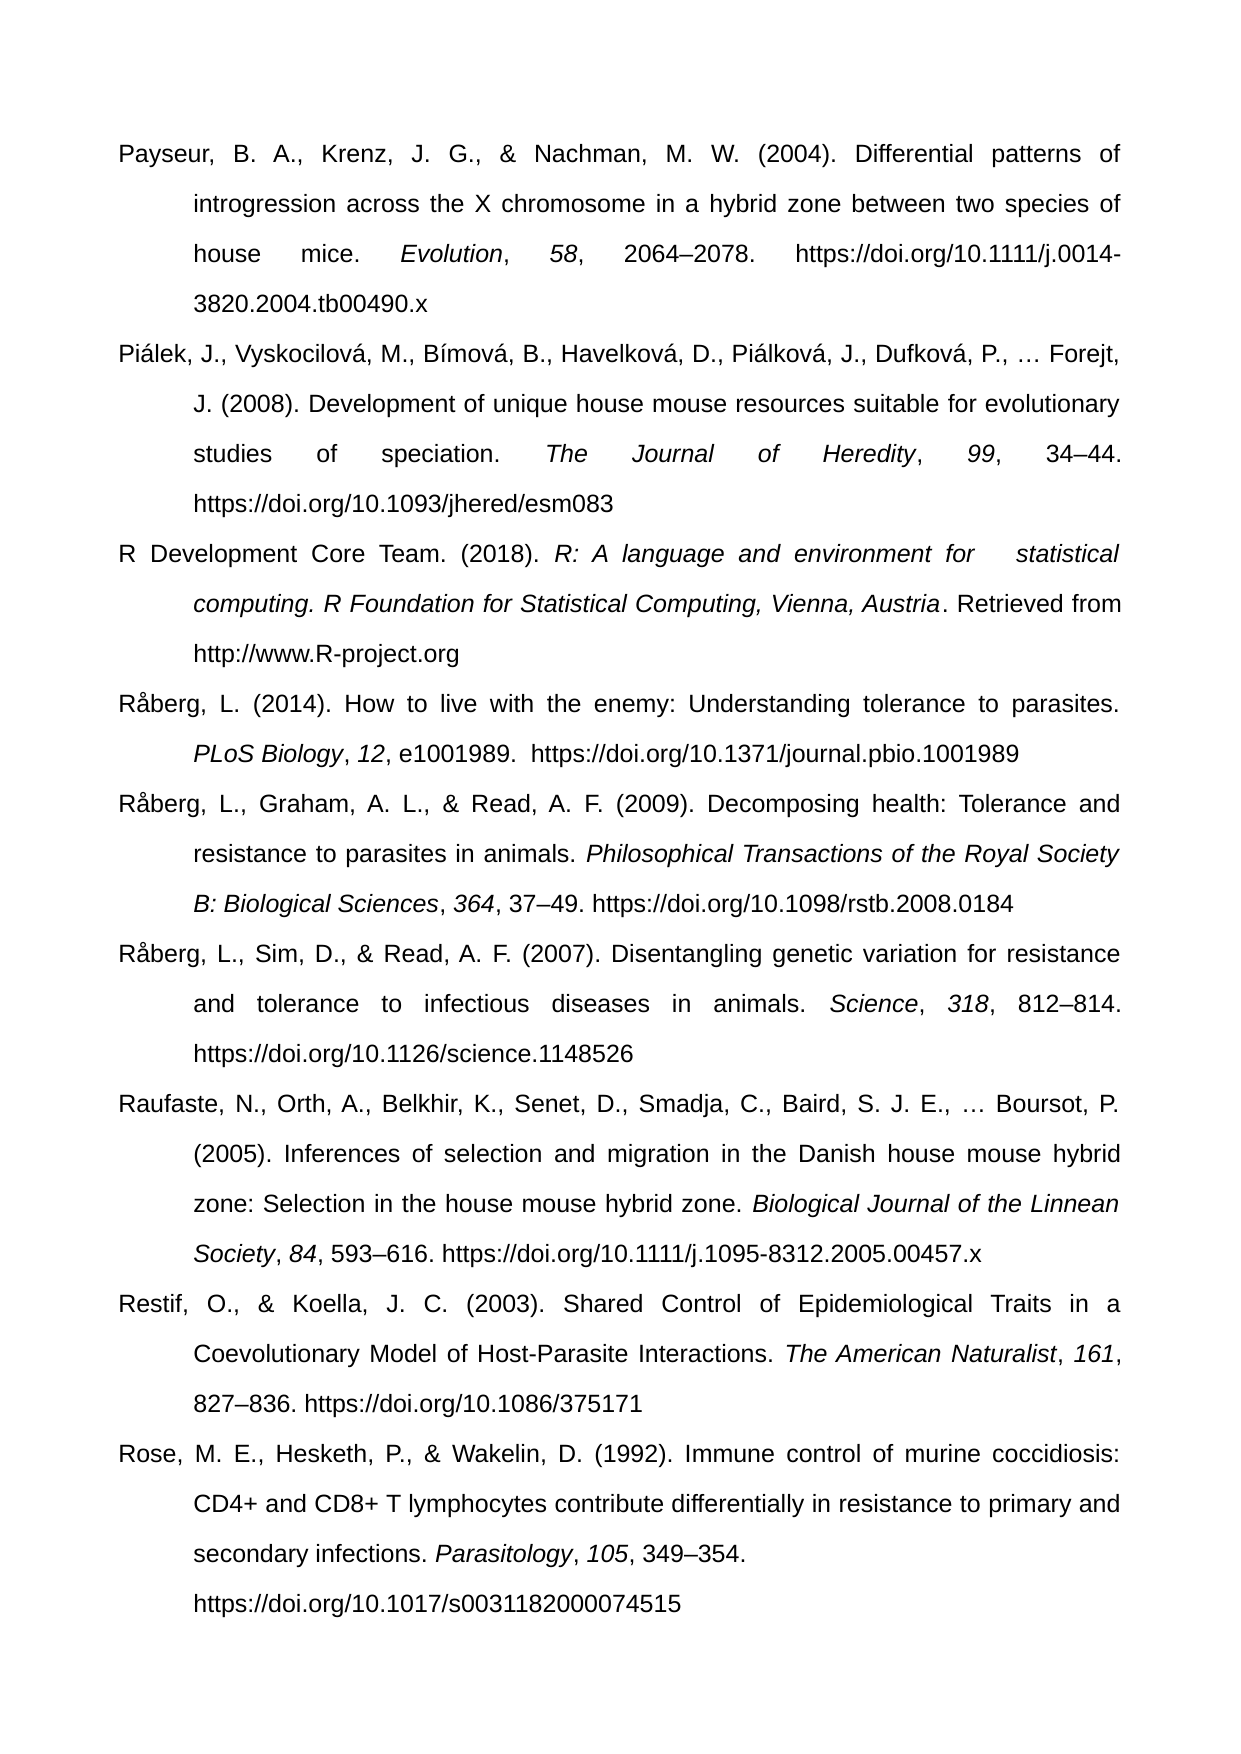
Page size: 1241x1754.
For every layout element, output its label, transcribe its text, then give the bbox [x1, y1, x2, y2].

text Råberg, L. (2014). How to live with the enemy: Understanding tolerance to parasites. PLoS Biology, 12, e1001989. https://doi.org/10.1371/journal.pbio.1001989 [118, 668, 1122, 768]
text Raufaste, N., Orth, A., Belkhir, K., Senet, D., Smadja, C., Baird, S. J. E., … Boursot, P. (2005). Inferences of selection and migration in the Danish house mouse hybrid zone: Selection in the house mouse hybrid zone. Biological Journal of the Linnean Society, 84, 593–616. https://doi.org/10.1111/j.1095-8312.2005.00457.x [118, 1068, 1122, 1268]
text Rose, M. E., Hesketh, P., & Wakelin, D. (1992). Immune control of murine coccidiosis: CD4+ and CD8+ T lymphocytes contribute differentially in resistance to primary and secondary infections. Parasitology, 105, 349–354. https://doi.org/10.1017/s0031182000074515 [118, 1418, 1122, 1618]
text R Development Core Team. (2018). R: A language and environment for statistical computing. R Foundation for Statistical Computing, Vienna, Austria. Retrieved from http://www.R-project.org [118, 518, 1122, 668]
text Payseur, B. A., Krenz, J. G., & Nachman, M. W. (2004). Differential patterns of introgression across the X chromosome in a hybrid zone between two species of house mice. Evolution, 58, 2064–2078. https://doi.org/10.1111/j.0014-3820.2004.tb00490.x [118, 118, 1122, 318]
text Råberg, L., Graham, A. L., & Read, A. F. (2009). Decomposing health: Tolerance and resistance to parasites in animals. Philosophical Transactions of the Royal Society B: Biological Sciences, 364, 37–49. https://doi.org/10.1098/rstb.2008.0184 [118, 768, 1122, 918]
text Restif, O., & Koella, J. C. (2003). Shared Control of Epidemiological Traits in a Coevolutionary Model of Host‐Parasite Interactions. The American Naturalist, 161, 827–836. https://doi.org/10.1086/375171 [118, 1268, 1122, 1418]
text Piálek, J., Vyskocilová, M., Bímová, B., Havelková, D., Piálková, J., Dufková, P., … Forejt, J. (2008). Development of unique house mouse resources suitable for evolutionary studies of speciation. The Journal of Heredity, 99, 34–44. https://doi.org/10.1093/jhered/esm083 [118, 318, 1122, 518]
text Råberg, L., Sim, D., & Read, A. F. (2007). Disentangling genetic variation for resistance and tolerance to infectious diseases in animals. Science, 318, 812–814. https://doi.org/10.1126/science.1148526 [118, 918, 1122, 1068]
